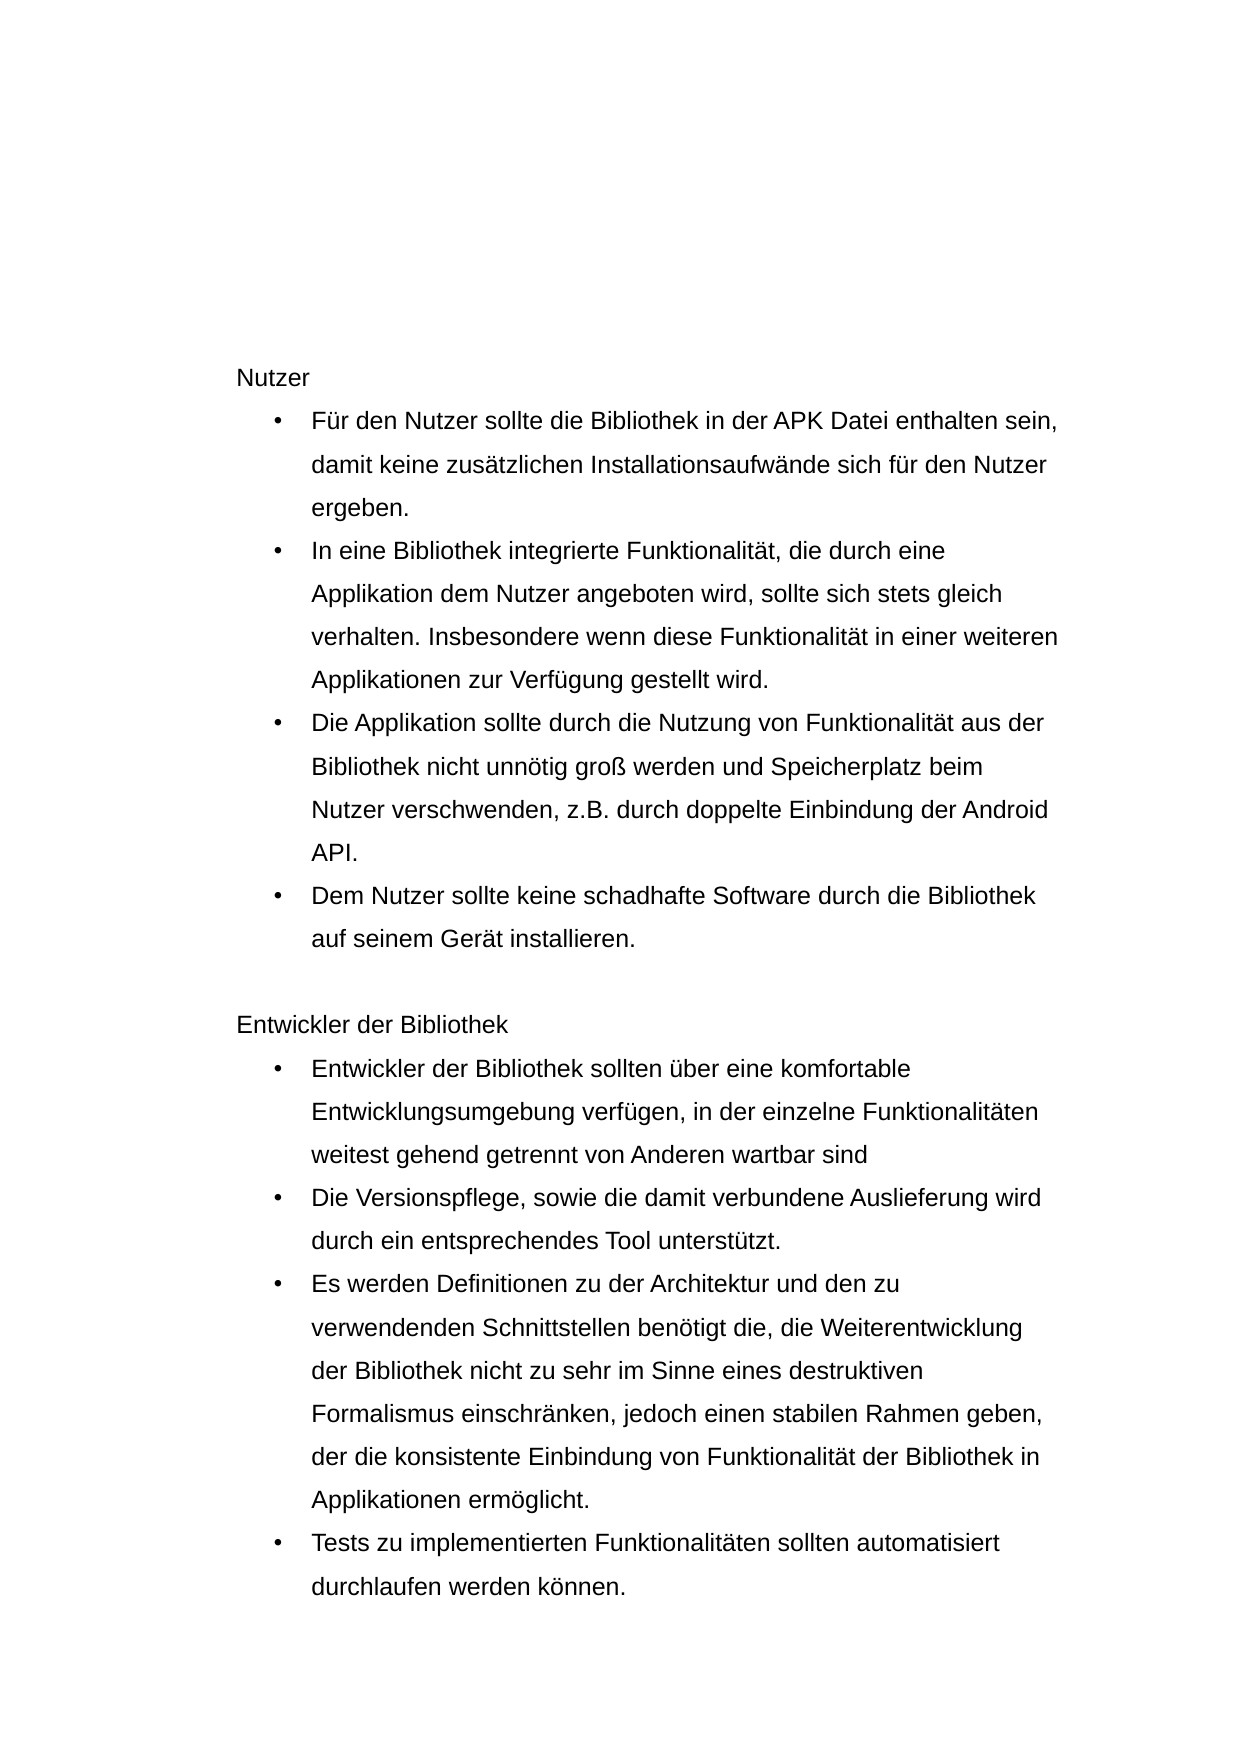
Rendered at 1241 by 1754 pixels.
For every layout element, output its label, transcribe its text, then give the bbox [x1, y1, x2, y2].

text Entwickler der Bibliothek [236, 1011, 1063, 1039]
list Dem Nutzer sollte keine schadhafte Software durch die Bibliothek auf seinem Gerät installieren. [274, 881, 1063, 953]
list Für den Nutzer sollte die Bibliothek in der APK Datei enthalten sein, damit keine zusätzlichen Installationsaufwände sich für den Nutzer ergeben. [274, 406, 1063, 521]
list Tests zu implementierten Funktionalitäten sollten automatisiert durchlaufen werden können. [274, 1528, 1063, 1600]
list Es werden Definitionen zu der Architektur und den zu verwendenden Schnittstellen benötigt die, die Weiterentwicklung der Bibliothek nicht zu sehr im Sinne eines destruktiven Formalismus einschränken, jedoch einen stabilen Rahmen geben, der die konsistente Einbindung von Funktionalität der Bibliothek in Applikationen ermöglicht. [274, 1269, 1063, 1514]
text Nutzer [236, 363, 1063, 392]
list Die Versionspflege, sowie die damit verbundene Auslieferung wird durch ein entsprechendes Tool unterstützt. [274, 1183, 1063, 1255]
list Entwickler der Bibliothek sollten über eine komfortable Entwicklungsumgebung verfügen, in der einzelne Funktionalitäten weitest gehend getrennt von Anderen wartbar sind [274, 1054, 1063, 1169]
list Die Applikation sollte durch die Nutzung von Funktionalität aus der Bibliothek nicht unnötig groß werden und Speicherplatz beim Nutzer verschwenden, z.B. durch doppelte Einbindung der Android API. [274, 708, 1063, 867]
list In eine Bibliothek integrierte Funktionalität, die durch eine Applikation dem Nutzer angeboten wird, sollte sich stets gleich verhalten. Insbesondere wenn diese Funktionalität in einer weiteren Applikationen zur Verfügung gestellt wird. [274, 536, 1063, 694]
